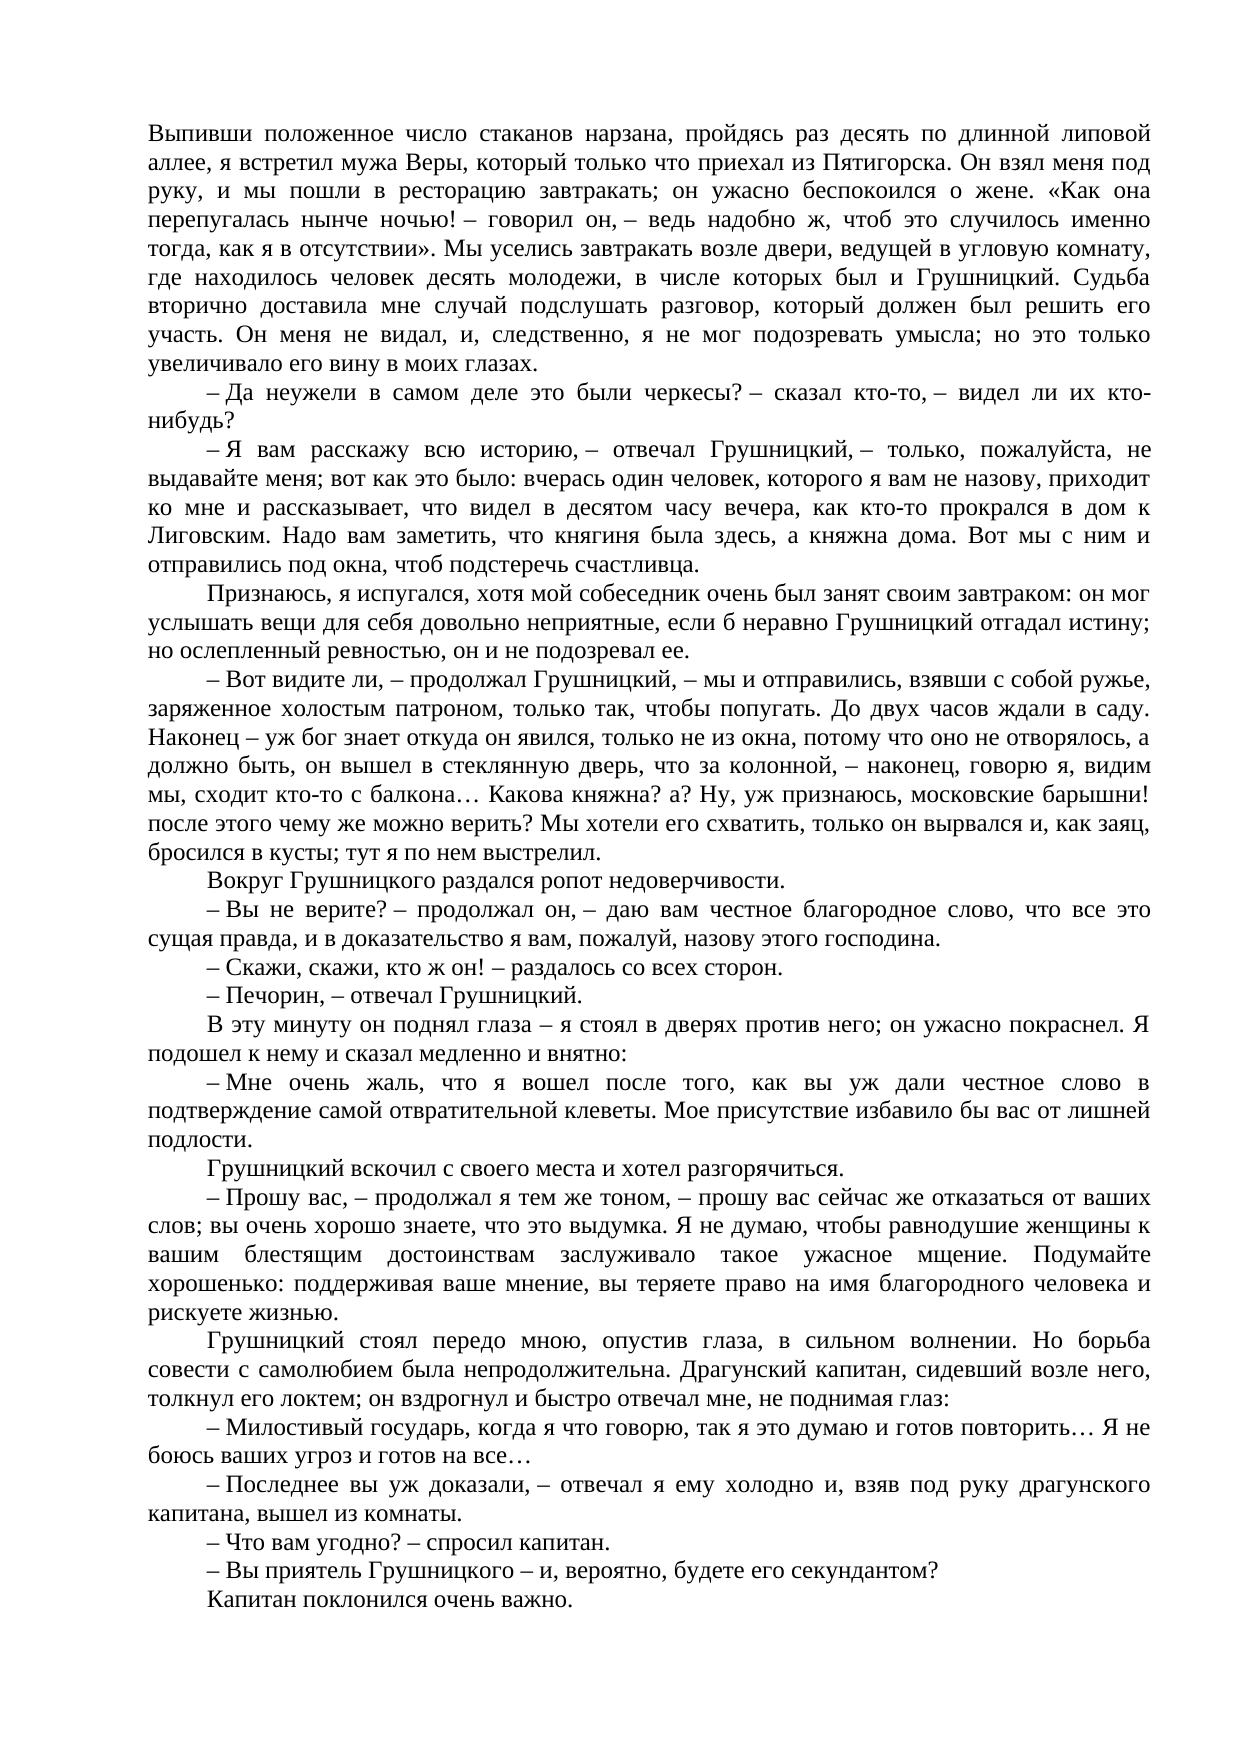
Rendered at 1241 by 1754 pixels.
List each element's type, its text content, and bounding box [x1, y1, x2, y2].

text – Прошу вас, – продолжал я тем же тоном, – прошу вас сейчас же отказаться от ваших слов; вы очень хорошо знаете, что это выдумка. Я не думаю, чтобы равнодушие женщины к вашим блестящим достоинствам заслуживало такое ужасное мщение. Подумайте хорошенько: поддерживая ваше мнение, вы теряете право на имя благородного человека и рискуете жизнью. [148, 1182, 1152, 1326]
text – Милостивый государь, когда я что говорю, так я это думаю и готов повторить… Я не боюсь ваших угроз и готов на все… [148, 1412, 1152, 1469]
text – Последнее вы уж доказали, – отвечал я ему холодно и, взяв под руку драгунского капитана, вышел из комнаты. [148, 1469, 1152, 1527]
text Грушницкий вскочил с своего места и хотел разгорячиться. [148, 1153, 1152, 1182]
text Капитан поклонился очень важно. [148, 1584, 1152, 1613]
text – Вы не верите? – продолжал он, – даю вам честное благородное слово, что все это сущая правда, и в доказательство я вам, пожалуй, назову этого господина. [148, 894, 1152, 952]
text Грушницкий стоял передо мною, опустив глаза, в сильном волнении. Но борьба совести с самолюбием была непродолжительна. Драгунский капитан, сидевший возле него, толкнул его локтем; он вздрогнул и быстро отвечал мне, не поднимая глаз: [148, 1326, 1152, 1412]
text Признаюсь, я испугался, хотя мой собеседник очень был занят своим завтраком: он мог услышать вещи для себя довольно неприятные, если б неравно Грушницкий отгадал истину; но ослепленный ревностью, он и не подозревал ее. [148, 578, 1152, 664]
text В эту минуту он поднял глаза – я стоял в дверях против него; он ужасно покраснел. Я подошел к нему и сказал медленно и внятно: [148, 1009, 1152, 1067]
text – Печорин, – отвечал Грушницкий. [148, 981, 1152, 1009]
text – Да неужели в самом деле это были черкесы? – сказал кто-то, – видел ли их кто-нибудь? [148, 377, 1152, 434]
text Вокруг Грушницкого раздался ропот недоверчивости. [148, 866, 1152, 894]
text – Что вам угодно? – спросил капитан. [148, 1527, 1152, 1556]
text Выпивши положенное число стаканов нарзана, пройдясь раз десять по длинной липовой аллее, я встретил мужа Веры, который только что приехал из Пятигорска. Он взял меня под руку, и мы пошли в ресторацию завтракать; он ужасно беспокоился о жене. «Как она перепугалась нынче ночью! – говорил он, – ведь надобно ж, чтоб это случилось именно тогда, как я в отсутствии». Мы уселись завтракать возле двери, ведущей в угловую комнату, где находилось человек десять молодежи, в числе которых был и Грушницкий. Судьба вторично доставила мне случай подслушать разговор, который должен был решить его участь. Он меня не видал, и, следственно, я не мог подозревать умысла; но это только увеличивало его вину в моих глазах. [148, 118, 1152, 377]
text – Я вам расскажу всю историю, – отвечал Грушницкий, – только, пожалуйста, не выдавайте меня; вот как это было: вчерась один человек, которого я вам не назову, приходит ко мне и рассказывает, что видел в десятом часу вечера, как кто-то прокрался в дом к Лиговским. Надо вам заметить, что княгиня была здесь, а княжна дома. Вот мы с ним и отправились под окна, чтоб подстеречь счастливца. [148, 434, 1152, 578]
text – Вы приятель Грушницкого – и, вероятно, будете его секундантом? [148, 1556, 1152, 1584]
text – Мне очень жаль, что я вошел после того, как вы уж дали честное слово в подтверждение самой отвратительной клеветы. Мое присутствие избавило бы вас от лишней подлости. [148, 1067, 1152, 1153]
text – Скажи, скажи, кто ж он! – раздалось со всех сторон. [148, 952, 1152, 981]
text – Вот видите ли, – продолжал Грушницкий, – мы и отправились, взявши с собой ружье, заряженное холостым патроном, только так, чтобы попугать. До двух часов ждали в саду. Наконец – уж бог знает откуда он явился, только не из окна, потому что оно не отворялось, а должно быть, он вышел в стеклянную дверь, что за колонной, – наконец, говорю я, видим мы, сходит кто-то с балкона… Какова княжна? а? Ну, уж признаюсь, московские барышни! после этого чему же можно верить? Мы хотели его схватить, только он вырвался и, как заяц, бросился в кусты; тут я по нем выстрелил. [148, 664, 1152, 866]
